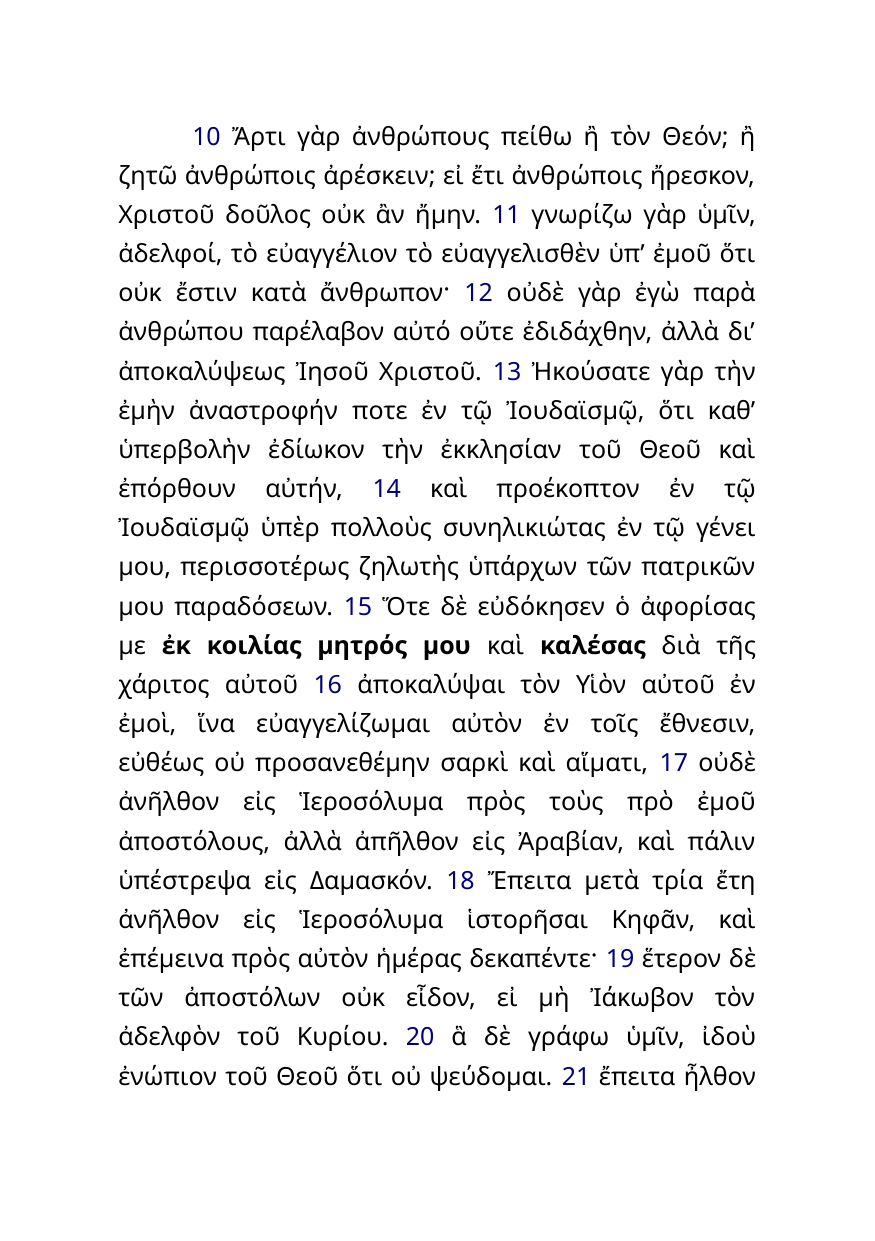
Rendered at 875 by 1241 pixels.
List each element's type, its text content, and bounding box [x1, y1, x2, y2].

text 10 Ἄρτι γὰρ ἀνθρώπους πείθω ἢ τὸν Θεόν; ἢ ζητῶ ἀνθρώποις ἀρέσκειν; εἰ ἔτι ἀνθρώποις ἤρεσκον, Χριστοῦ δοῦλος οὐκ ἂν ἤμην. 11 γνωρίζω γὰρ ὑμῖν, ἀδελφοί, τὸ εὐαγγέλιον τὸ εὐαγγελισθὲν ὑπ’ ἐμοῦ ὅτι οὐκ ἔστιν κατὰ ἄνθρωπον· 12 οὐδὲ γὰρ ἐγὼ παρὰ ἀνθρώπου παρέλαβον αὐτό οὔτε ἐδιδάχθην, ἀλλὰ δι’ ἀποκαλύψεως Ἰησοῦ Χριστοῦ. 13 Ἠκούσατε γὰρ τὴν ἐμὴν ἀναστροφήν ποτε ἐν τῷ Ἰουδαϊσμῷ, ὅτι καθ’ ὑπερβολὴν ἐδίωκον τὴν ἐκκλησίαν τοῦ Θεοῦ καὶ ἐπόρθουν αὐτήν, 14 καὶ προέκοπτον ἐν τῷ Ἰουδαϊσμῷ ὑπὲρ πολλοὺς συνηλικιώτας ἐν τῷ γένει μου, περισσοτέρως ζηλωτὴς ὑπάρχων τῶν πατρικῶν μου παραδόσεων. 15 Ὅτε δὲ εὐδόκησεν ὁ ἀφορίσας με ἐκ κοιλίας μητρός μου καὶ καλέσας διὰ τῆς χάριτος αὐτοῦ 16 ἀποκαλύψαι τὸν Υἱὸν αὐτοῦ ἐν ἐμοὶ, ἵνα εὐαγγελίζωμαι αὐτὸν ἐν τοῖς ἔθνεσιν, εὐθέως οὐ προσανεθέμην σαρκὶ καὶ αἵματι, 17 οὐδὲ ἀνῆλθον εἰς Ἱεροσόλυμα πρὸς τοὺς πρὸ ἐμοῦ ἀποστόλους, ἀλλὰ ἀπῆλθον εἰς Ἀραβίαν, καὶ πάλιν ὑπέστρεψα εἰς Δαμασκόν. 18 Ἔπειτα μετὰ τρία ἔτη ἀνῆλθον εἰς Ἱεροσόλυμα ἱστορῆσαι Κηφᾶν, καὶ ἐπέμεινα πρὸς αὐτὸν ἡμέρας δεκαπέντε· 19 ἕτερον δὲ τῶν ἀποστόλων οὐκ εἶδον, εἰ μὴ Ἰάκωβον τὸν ἀδελφὸν τοῦ Κυρίου. 20 ἃ δὲ γράφω ὑμῖν, ἰδοὺ ἐνώπιον τοῦ Θεοῦ ὅτι οὐ ψεύδομαι. 21 ἔπειτα ἦλθον [118, 118, 756, 1092]
